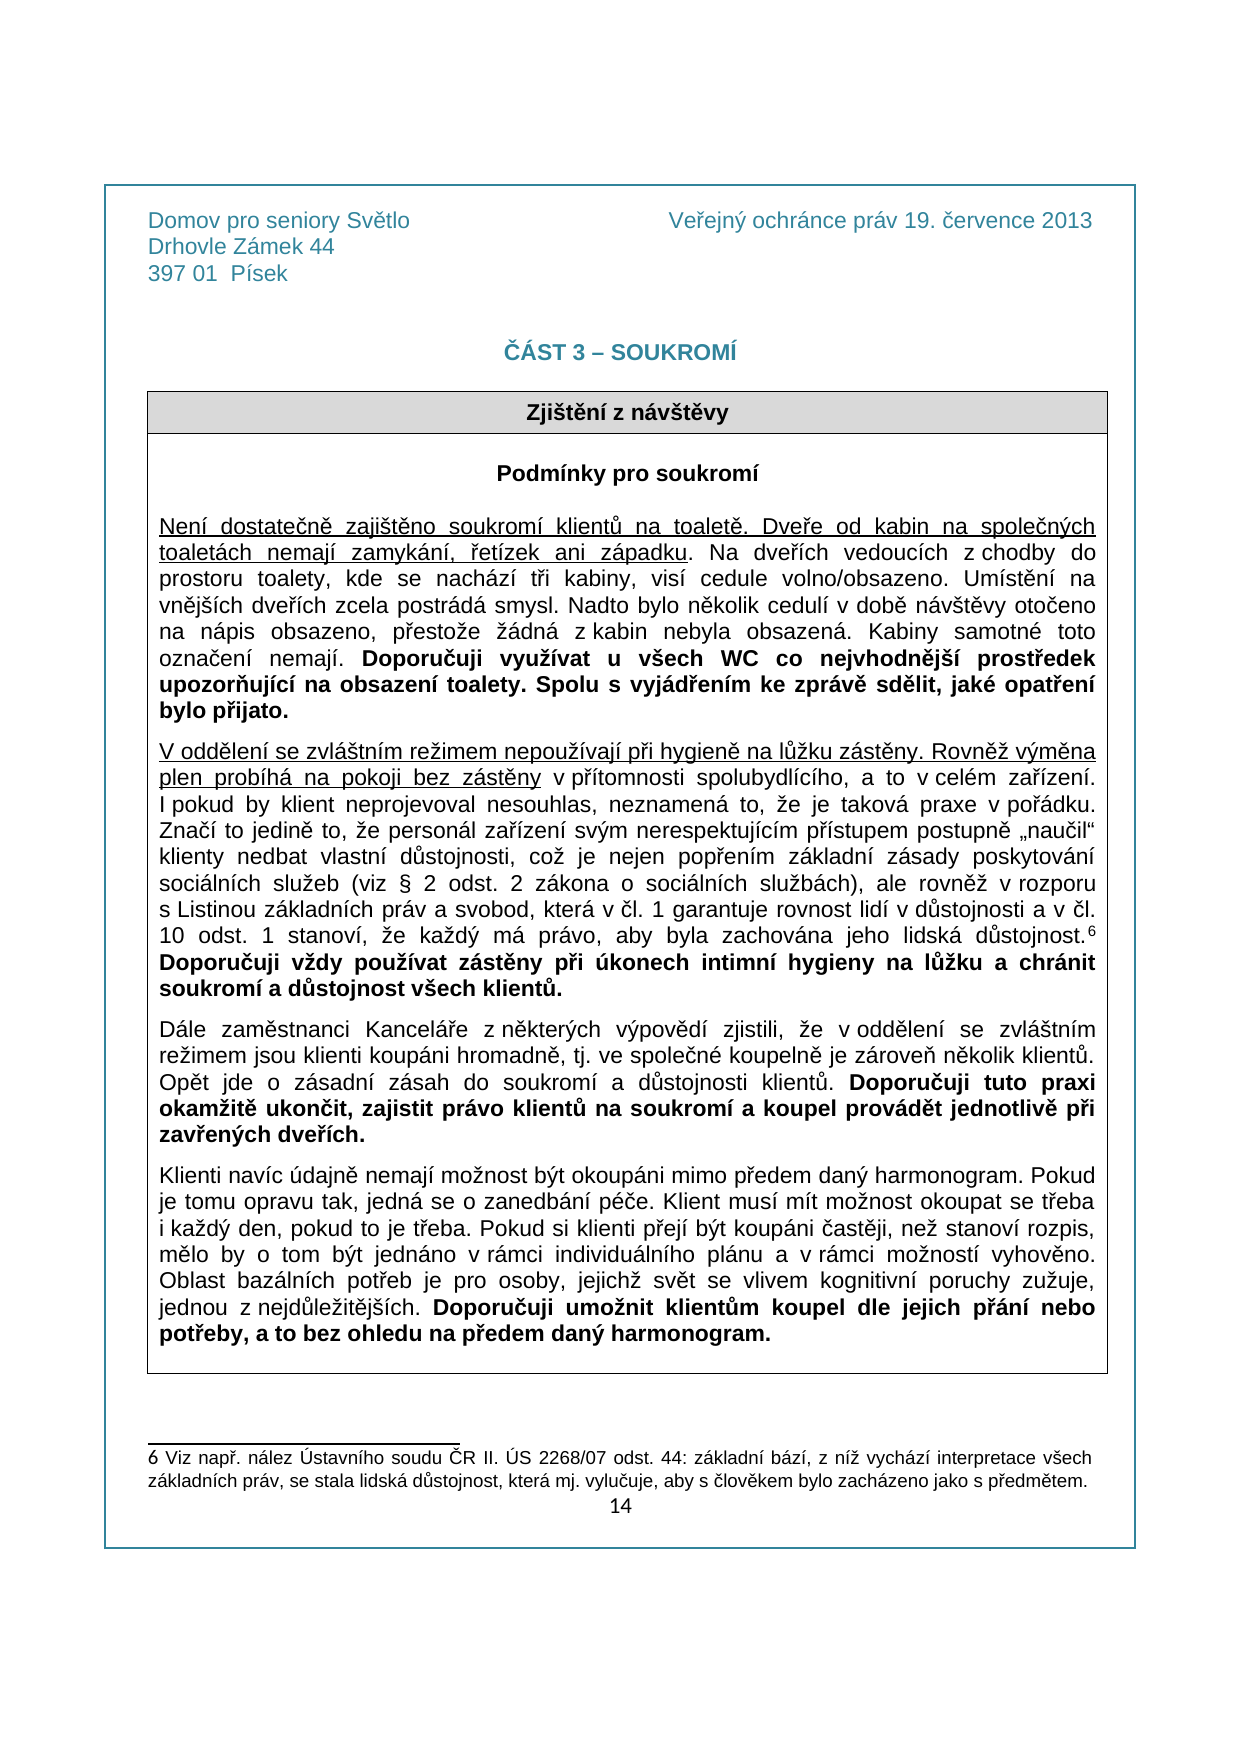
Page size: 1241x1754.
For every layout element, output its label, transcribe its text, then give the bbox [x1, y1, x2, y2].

subtitle ČÁST 3 – SOUKROMÍ [148, 338, 1092, 365]
table_header Zjištění z návštěvy [148, 392, 1107, 433]
table_cell Podmínky pro soukromí Není dostatečně zajištěno soukromí klientů na toaletě. Dveře od kabin na společných toaletách nemají zamykání, řetízek ani západku. Na dveřích vedoucích z chodby do prostoru toalety, kde se nachází tři kabiny, visí cedule volno/obsazeno. Umístění na vnějších dveřích zcela postrádá smysl. Nadto bylo několik cedulí v době návštěvy otočeno na nápis obsazeno, přestože žádná z kabin nebyla obsazená. Kabiny samotné toto označení nemají. Doporučuji využívat u všech WC co nejvhodnější prostředek upozorňující na obsazení toalety. Spolu s vyjádřením ke zprávě sdělit, jaké opatření bylo přijato. V oddělení se zvláštním režimem nepoužívají při hygieně na lůžku zástěny. Rovněž výměna plen probíhá na pokoji bez zástěny v přítomnosti spolubydlícího, a to v celém zařízení. I pokud by klient neprojevoval nesouhlas, neznamená to, že je taková praxe v pořádku. Značí to jedině to, že personál zařízení svým nerespektujícím přístupem postupně „naučil“ klienty nedbat vlastní důstojnosti, což je nejen popřením základní zásady poskytování sociálních služeb (viz § 2 odst. 2 zákona o sociálních službách), ale rovněž v rozporu s Listinou základních práv a svobod, která v čl. 1 garantuje rovnost lidí v důstojnosti a v čl. 10 odst. 1 stanoví, že každý má právo, aby byla zachována jeho lidská důstojnost. Doporučuji vždy používat zástěny při úkonech intimní hygieny na lůžku a chránit soukromí a důstojnost všech klientů. Dále zaměstnanci Kanceláře z některých výpovědí zjistili, že v oddělení se zvláštním režimem jsou klienti koupáni hromadně, tj. ve společné koupelně je zároveň několik klientů. Opět jde o zásadní zásah do soukromí a důstojnosti klientů. Doporučuji tuto praxi okamžitě ukončit, zajistit právo klientů na soukromí a koupel provádět jednotlivě při zavřených dveřích. Klienti navíc údajně nemají možnost být okoupáni mimo předem daný harmonogram. Pokud je tomu opravu tak, jedná se o zanedbání péče. Klient musí mít možnost okoupat se třeba i každý den, pokud to je třeba. Pokud si klienti přejí být koupáni častěji, než stanoví rozpis, mělo by o tom být jednáno v rámci individuálního plánu a v rámci možností vyhověno. Oblast bazálních potřeb je pro osoby, jejichž svět se vlivem kognitivní poruchy zužuje, jednou z nejdůležitějších. Doporučuji umožnit klientům koupel dle jejich přání nebo potřeby, a to bez ohledu na předem daný harmonogram. [148, 434, 1107, 1373]
